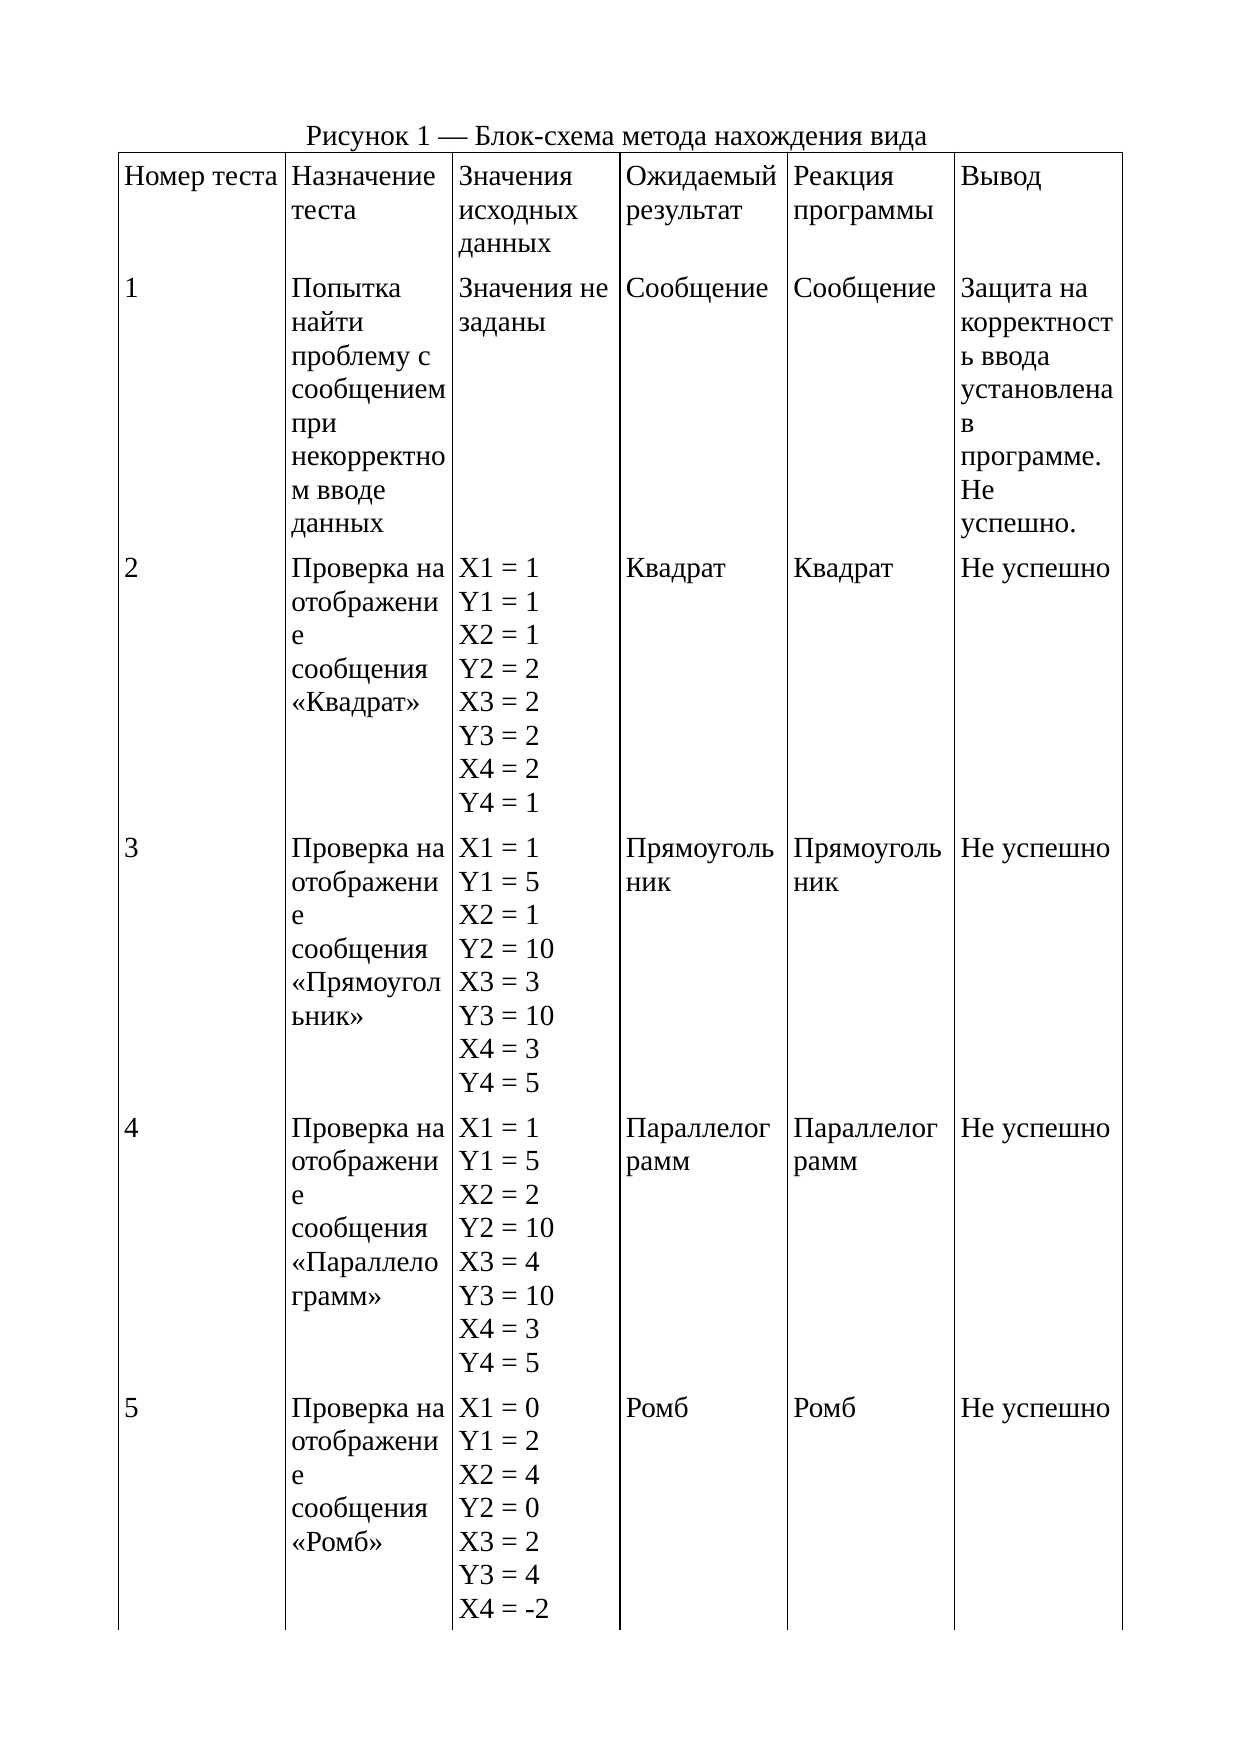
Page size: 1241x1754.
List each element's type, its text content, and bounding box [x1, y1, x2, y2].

table_cell 1 [119, 265, 285, 544]
table_cell Сообщение [621, 265, 787, 544]
table_cell 4 [119, 1104, 285, 1384]
table_cell X1 = 1 Y1 = 5 X2 = 2 Y2 = 10 X3 = 4 Y3 = 10 X4 = 3 Y4 = 5 [453, 1104, 619, 1384]
table_cell Параллелограмм [788, 1104, 954, 1384]
table_cell Защита на корректность ввода установлена в программе. Не успешно. [955, 265, 1122, 544]
table_cell Попытка найти проблему с сообщением при некорректном вводе данных [286, 265, 452, 544]
table_cell Ромб [621, 1384, 787, 1630]
table_cell Проверка на отображение сообщения «Параллелограмм» [286, 1104, 452, 1384]
table_cell Прямоугольник [621, 824, 787, 1104]
table_cell Проверка на отображение сообщения «Ромб» [286, 1384, 452, 1630]
table_header Вывод [955, 153, 1122, 265]
table_cell Не успешно [955, 1104, 1122, 1384]
table_cell 5 [119, 1384, 285, 1630]
table_cell X1 = 1 Y1 = 5 X2 = 1 Y2 = 10 X3 = 3 Y3 = 10 X4 = 3 Y4 = 5 [453, 824, 619, 1104]
table_cell Не успешно [955, 824, 1122, 1104]
table_cell X1 = 0 Y1 = 2 X2 = 4 Y2 = 0 X3 = 2 Y3 = 4 X4 = -2 [453, 1384, 619, 1630]
table_header Значения исходных данных [453, 153, 619, 265]
table_cell Не успешно [955, 545, 1122, 824]
table_cell Прямоугольник [788, 824, 954, 1104]
table_cell Проверка на отображение сообщения «Прямоугольник» [286, 824, 452, 1104]
table_cell X1 = 1 Y1 = 1 X2 = 1 Y2 = 2 X3 = 2 Y3 = 2 X4 = 2 Y4 = 1 [453, 545, 619, 824]
table_cell Проверка на отображение сообщения «Квадрат» [286, 545, 452, 824]
table_cell Значения не заданы [453, 265, 619, 544]
table_cell Квадрат [621, 545, 787, 824]
text Рисунок 1 — Блок-схема метода нахождения вида [118, 118, 1122, 152]
table_header Назначение теста [286, 153, 452, 265]
table_cell Сообщение [788, 265, 954, 544]
table_cell 3 [119, 824, 285, 1104]
table_cell Параллелограмм [621, 1104, 787, 1384]
table_header Номер теста [119, 153, 285, 265]
table_cell Не успешно [955, 1384, 1122, 1630]
table_header Реакция программы [788, 153, 954, 265]
table_cell 2 [119, 545, 285, 824]
table_cell Квадрат [788, 545, 954, 824]
table_cell Ромб [788, 1384, 954, 1630]
table_header Ожидаемый результат [621, 153, 787, 265]
